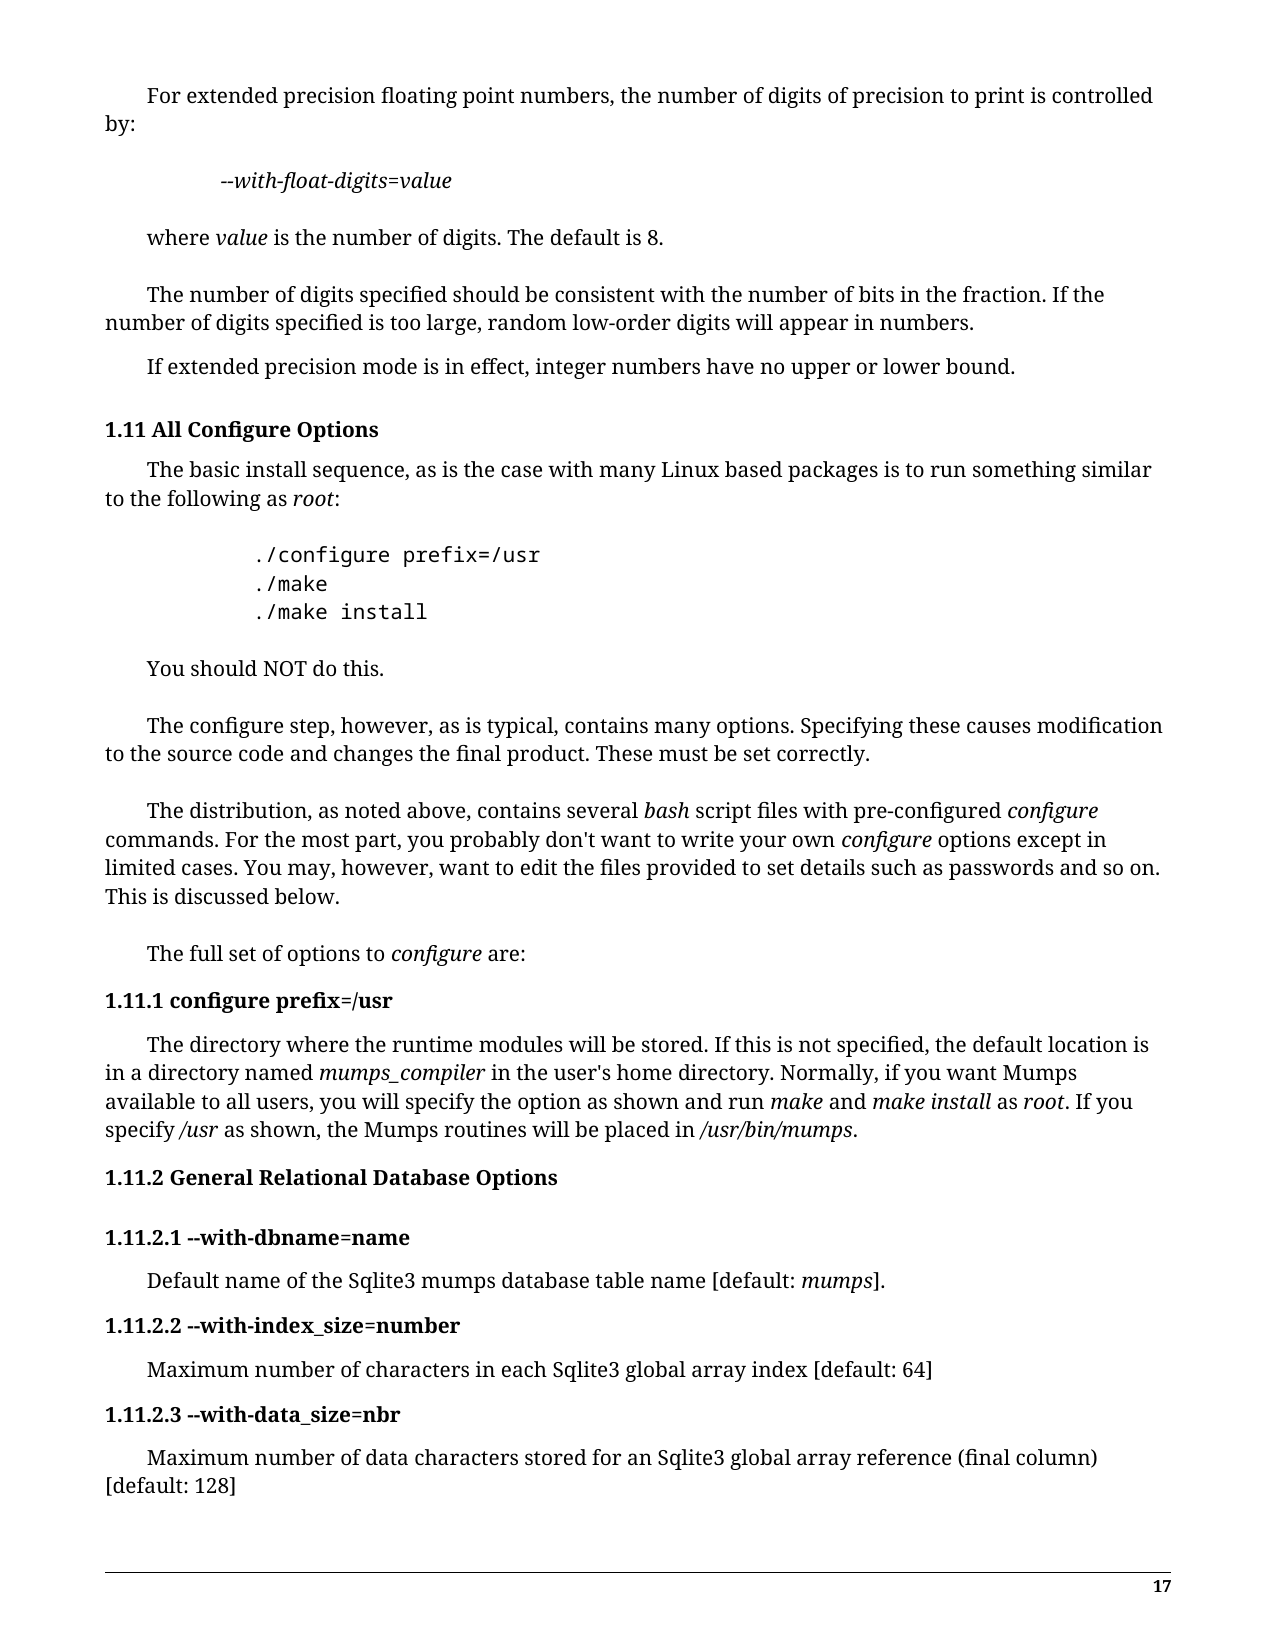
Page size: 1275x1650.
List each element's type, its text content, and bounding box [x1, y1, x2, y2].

text ./configure prefix=/usr [179, 541, 1171, 569]
text Maximum number of characters in each Sqlite3 global array index [default: 64] [105, 1355, 1171, 1383]
subtitle --with-data_size=nbr [105, 1400, 1186, 1428]
subtitle --with-index_size=number [105, 1311, 1186, 1340]
text The basic install sequence, as is the case with many Linux based packages is to run something similar to the following as root: [105, 455, 1171, 512]
text The full set of options to configure are: [105, 939, 1171, 967]
text Default name of the Sqlite3 mumps database table name [default: mumps]. [105, 1267, 1171, 1295]
text The directory where the runtime modules will be stored. If this is not specified, the default location is in a directory named mumps_compiler in the user's home directory. Normally, if you want Mumps available to all users, you will specify the option as shown and run make and make install as root. If you specify /usr as shown, the Mumps routines will be placed in /usr/bin/mumps. [105, 1030, 1171, 1144]
text Maximum number of data characters stored for an Sqlite3 global array reference (final column) [default: 128] [105, 1443, 1171, 1500]
subtitle General Relational Database Options [105, 1163, 1186, 1192]
subtitle configure prefix=/usr [105, 987, 1186, 1015]
text The configure step, however, as is typical, contains many options. Specifying these causes modification to the source code and changes the final product. These must be set correctly. [105, 711, 1171, 768]
text You should NOT do this. [105, 654, 1171, 683]
text The number of digits specified should be consistent with the number of bits in the fraction. If the number of digits specified is too large, random low-order digits will appear in numbers. [105, 280, 1186, 337]
text The distribution, as noted above, contains several bash script files with pre-configured configure commands. For the most part, you probably don't want to write your own configure options except in limited cases. You may, however, want to edit the files provided to set details such as passwords and so on. This is discussed below. [105, 796, 1171, 910]
text ./make [179, 569, 1171, 597]
text ./make install [179, 597, 1171, 626]
text If extended precision mode is in effect, integer numbers have no upper or lower bound. [105, 352, 1186, 380]
subtitle All Configure Options [105, 415, 1186, 443]
subtitle --with-dbname=name [105, 1223, 1186, 1252]
text For extended precision floating point numbers, the number of digits of precision to print is controlled by: [105, 81, 1171, 138]
text where value is the number of digits. The default is 8. [105, 223, 1171, 252]
text --with-float-digits=value [179, 166, 1171, 195]
